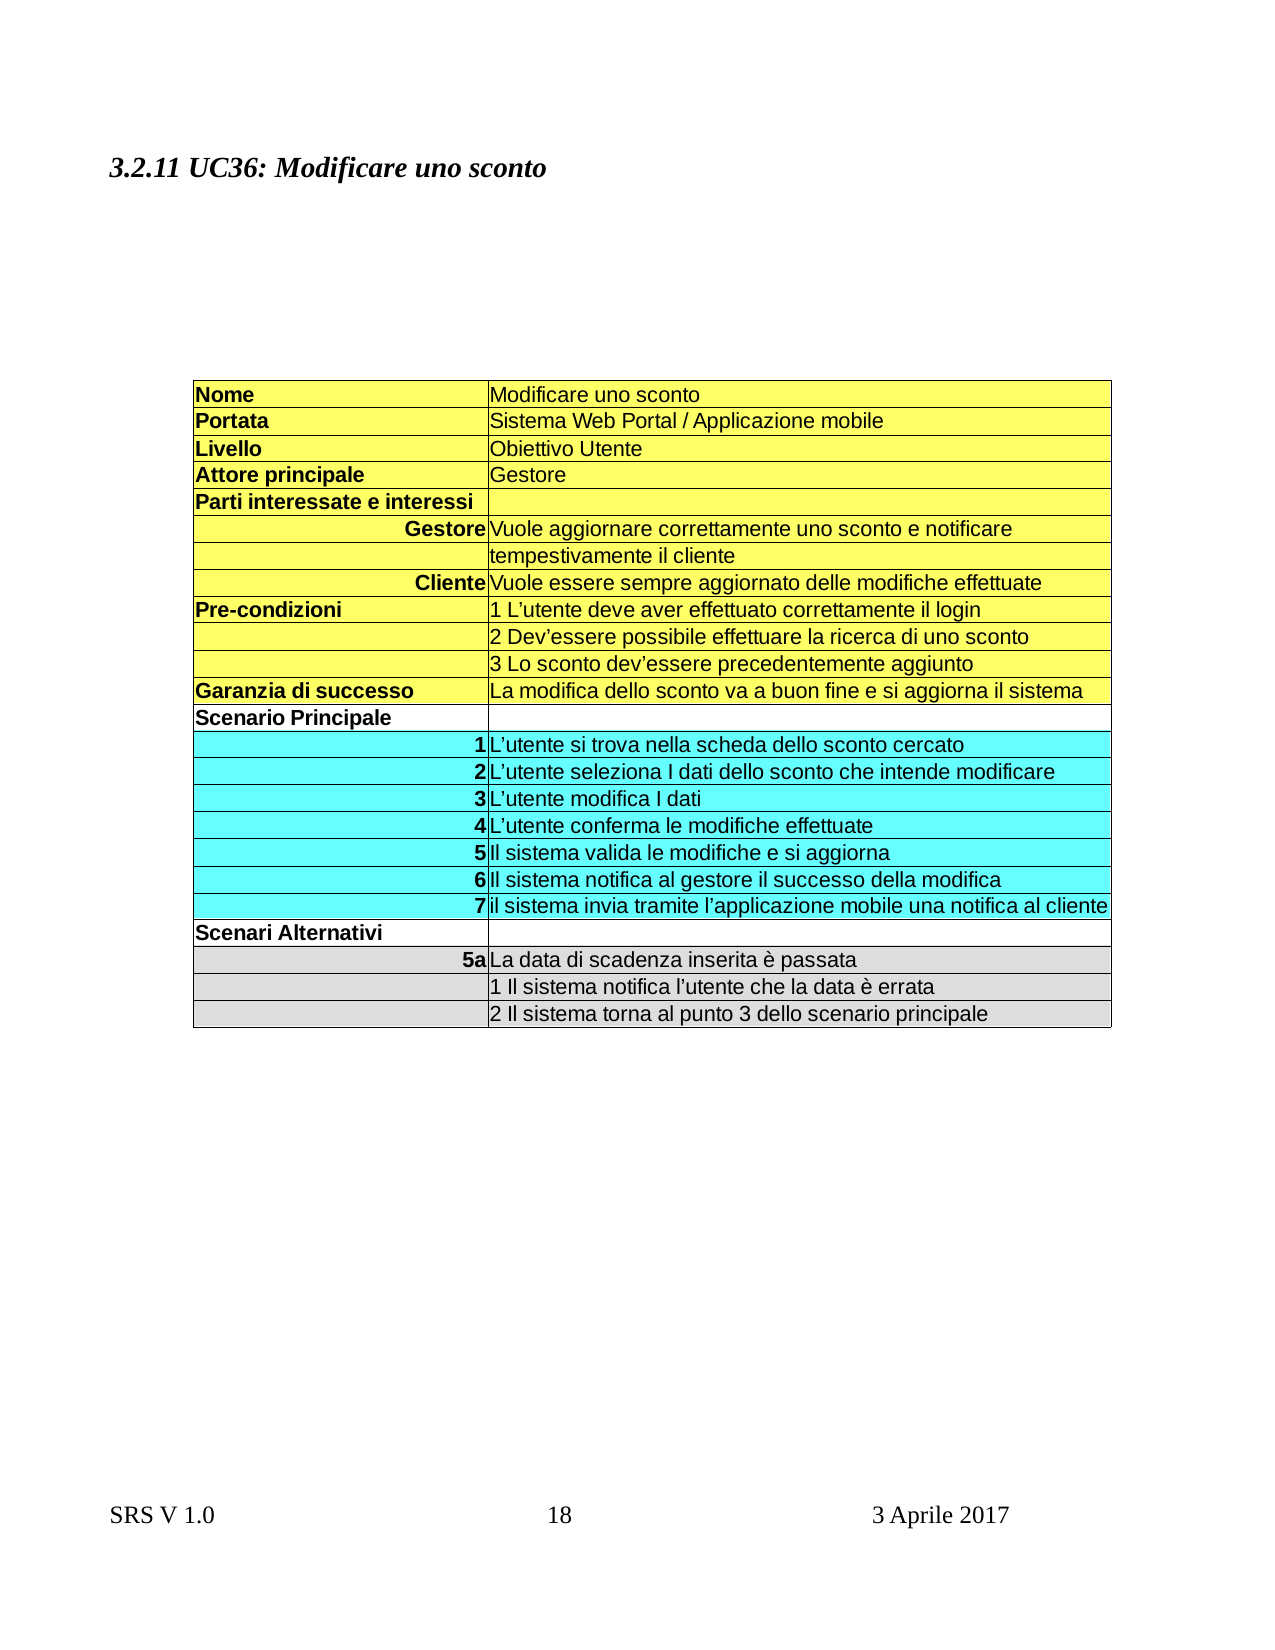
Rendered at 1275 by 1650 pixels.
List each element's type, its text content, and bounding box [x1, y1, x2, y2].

subtitle 3.2.11 UC36: Modificare uno sconto [109, 150, 1162, 183]
